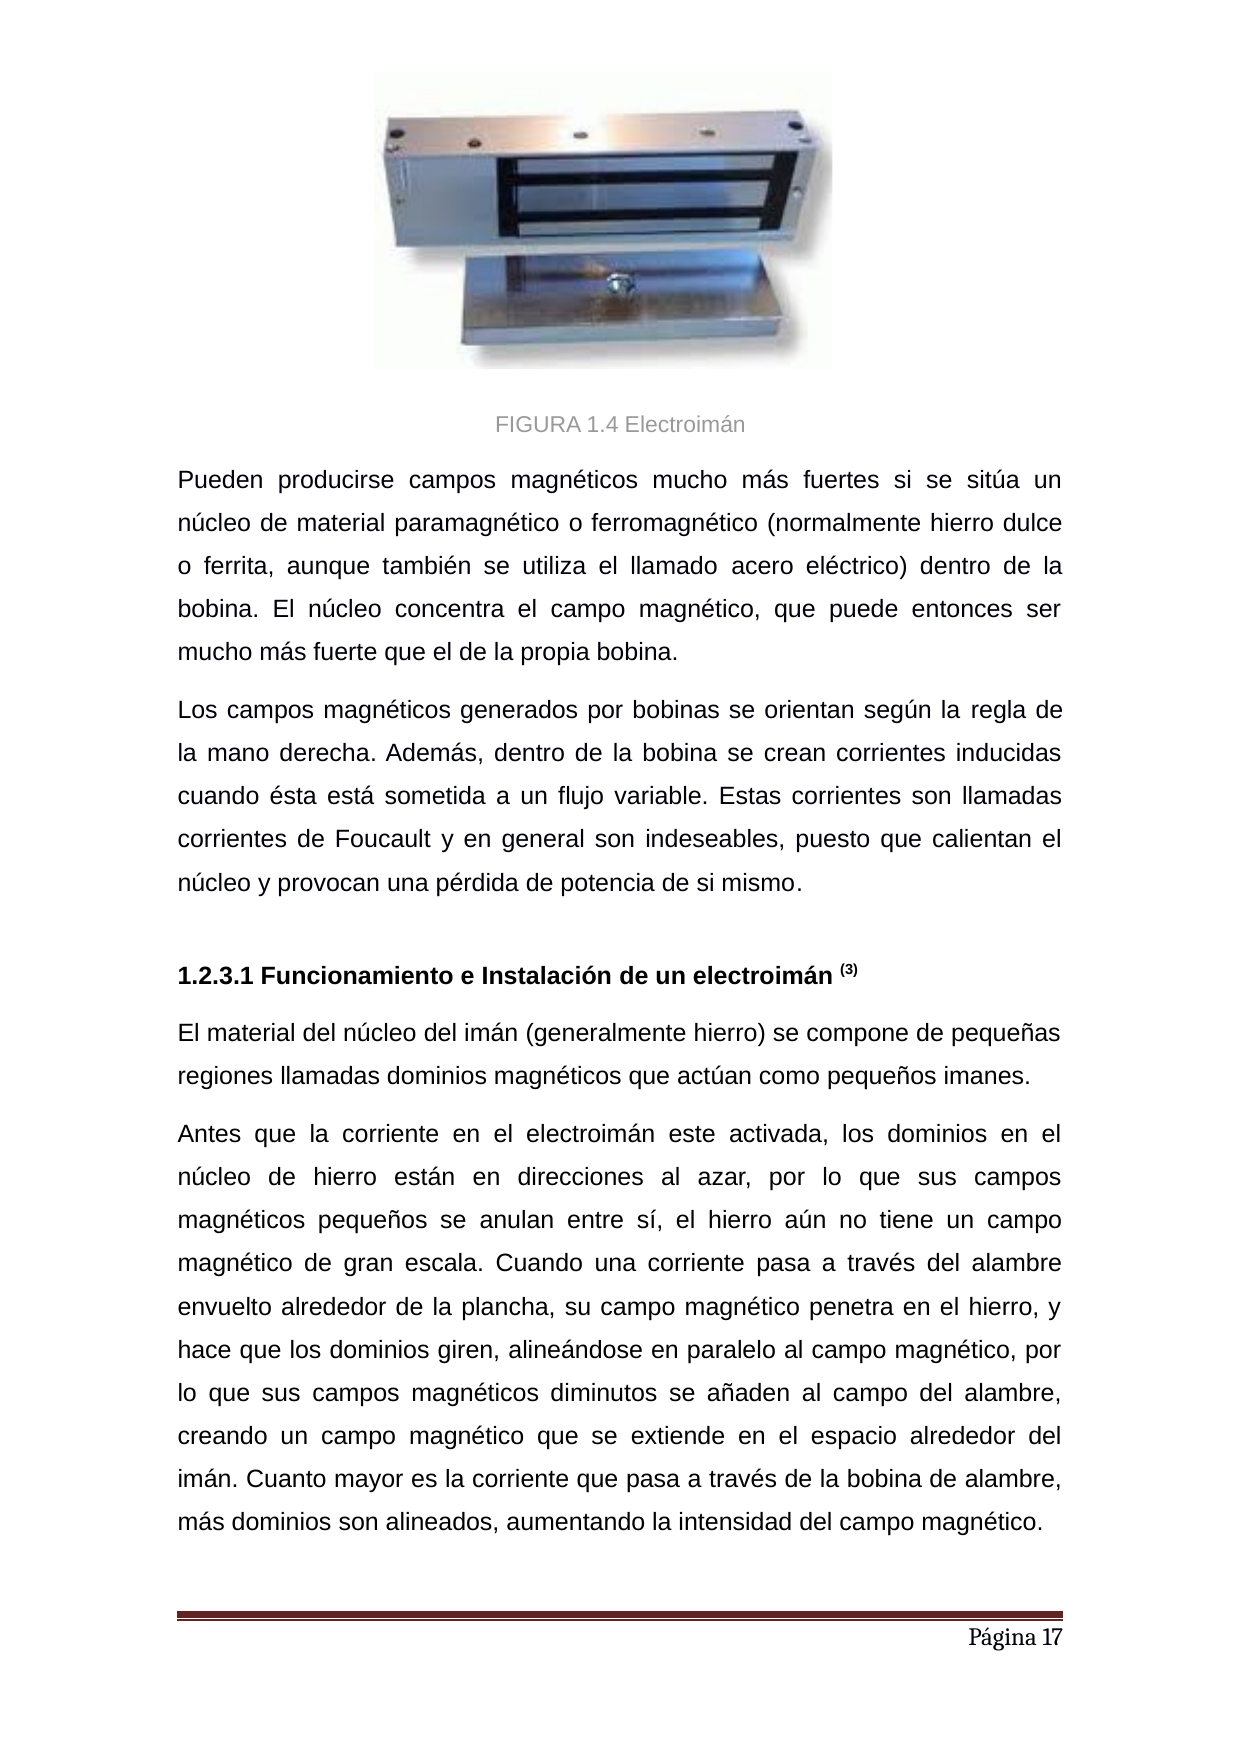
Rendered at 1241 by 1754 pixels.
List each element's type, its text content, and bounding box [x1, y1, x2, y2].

text El material del núcleo del imán (generalmente hierro) se compone de pequeñas regiones llamadas dominios magnéticos que actúan como pequeños imanes. [177, 1018, 1063, 1090]
text FIGURA 1.4 Electroimán [177, 411, 1063, 437]
picture [374, 72, 833, 369]
subtitle 1.2.3.1 Funcionamiento e Instalación de un electroimán (3) [177, 961, 1063, 989]
text Antes que la corriente en el electroimán este activada, los dominios en el núcleo de hierro están en direcciones al azar, por lo que sus campos magnéticos pequeños se anulan entre sí, el hierro aún no tiene un campo magnético de gran escala. Cuando una corriente pasa a través del alambre envuelto alrededor de la plancha, su campo magnético penetra en el hierro, y hace que los dominios giren, alineándose en paralelo al campo magnético, por lo que sus campos magnéticos diminutos se añaden al campo del alambre, creando un campo magnético que se extiende en el espacio alrededor del imán. Cuanto mayor es la corriente que pasa a través de la bobina de alambre, más dominios son alineados, aumentando la intensidad del campo magnético. [177, 1119, 1063, 1536]
text Los campos magnéticos generados por bobinas se orientan según la regla de la mano derecha. Además, dentro de la bobina se crean corrientes inducidas cuando ésta está sometida a un flujo variable. Estas corrientes son llamadas corrientes de Foucault y en general son indeseables, puesto que calientan el núcleo y provocan una pérdida de potencia de si mismo. [177, 695, 1063, 896]
text Pueden producirse campos magnéticos mucho más fuertes si se sitúa un núcleo de material paramagnético o ferromagnético (normalmente hierro dulce o ferrita, aunque también se utiliza el llamado acero eléctrico) dentro de la bobina. El núcleo concentra el campo magnético, que puede entonces ser mucho más fuerte que el de la propia bobina. [177, 465, 1063, 666]
